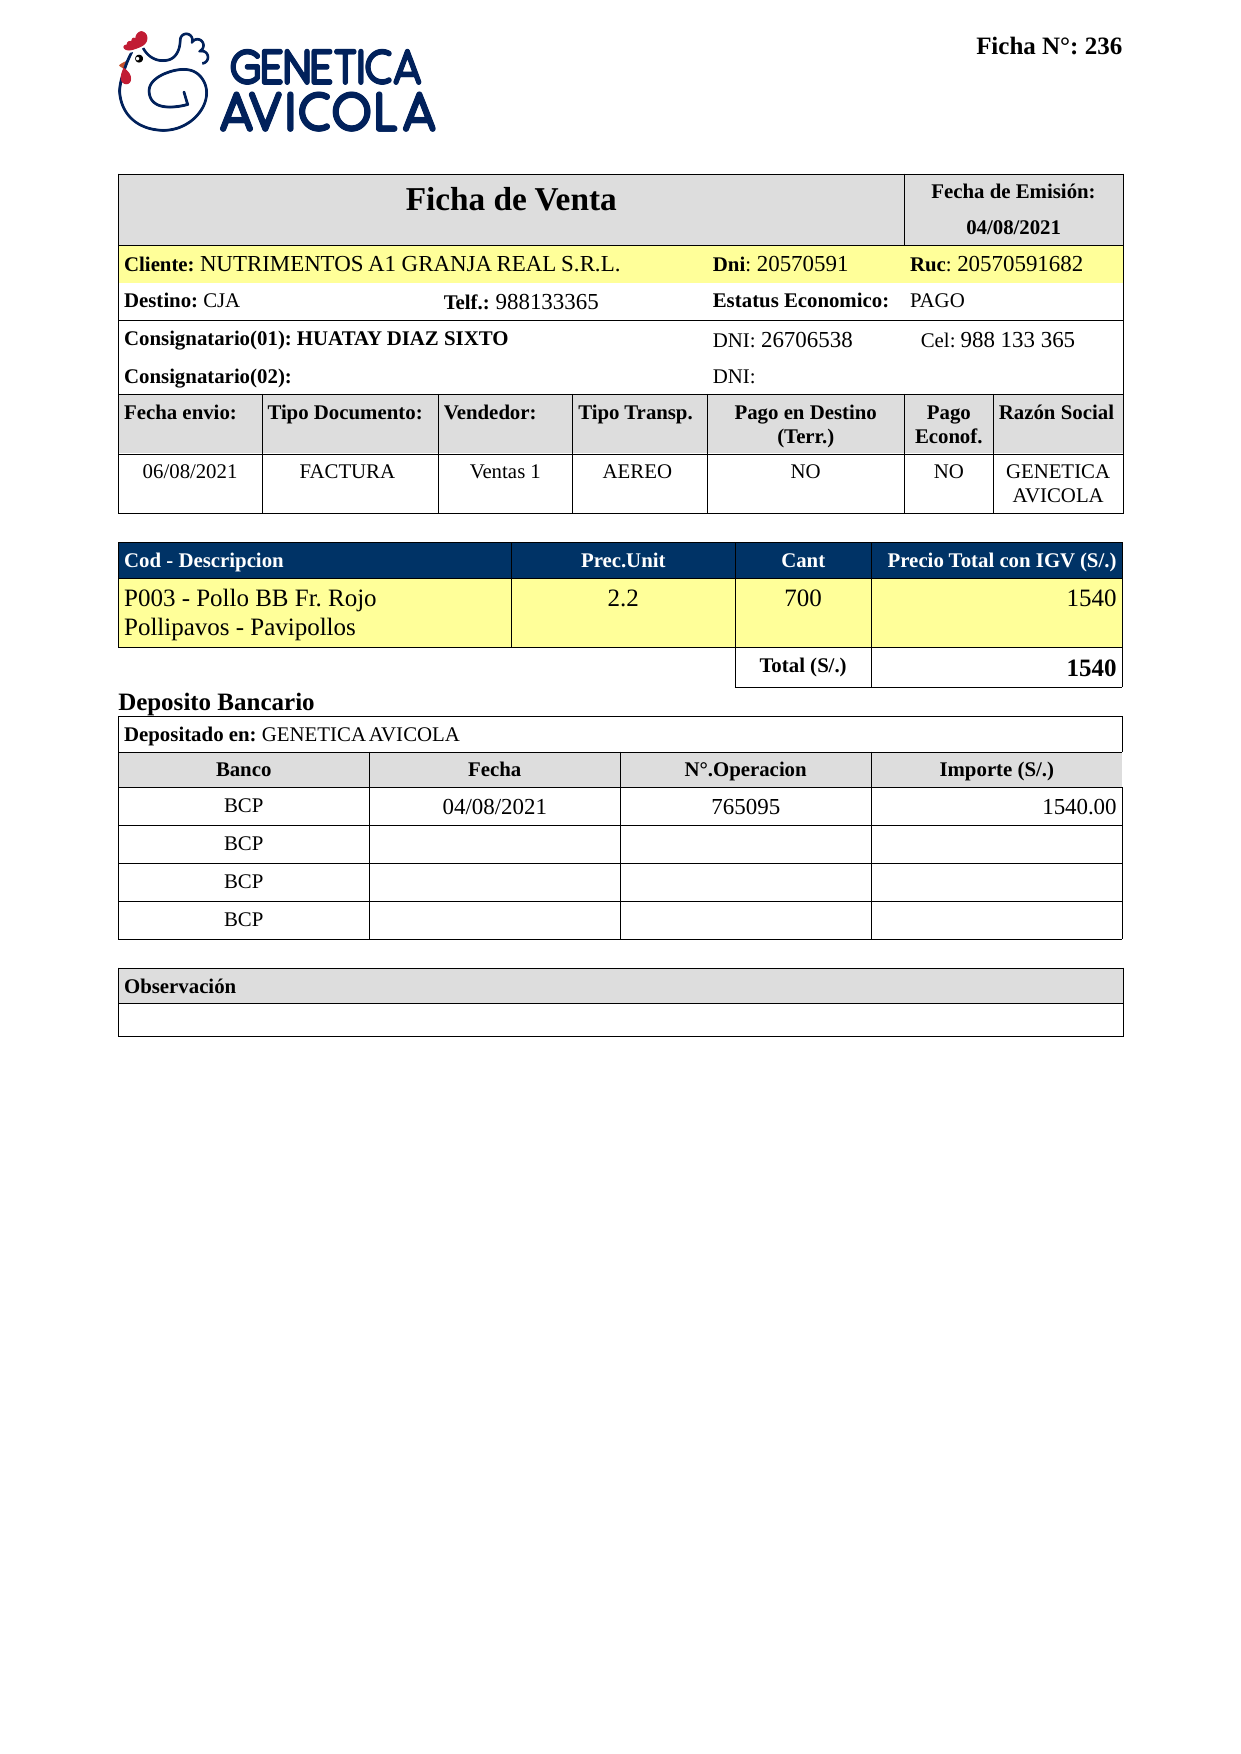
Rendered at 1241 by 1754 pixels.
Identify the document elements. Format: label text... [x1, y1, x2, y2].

table_cell Importe (S/.) [872, 753, 1122, 787]
table_cell [370, 864, 620, 901]
table_cell 765095 [621, 788, 871, 825]
table_cell Banco [119, 753, 369, 787]
table_cell [872, 902, 1122, 939]
table_cell 06/08/2021 [119, 455, 262, 513]
table_cell Consignatario(02): [119, 358, 707, 394]
table_cell Ruc: 20570591682 [904, 246, 1123, 283]
table_header Precio Total con IGV (S/.) [872, 543, 1122, 578]
table_cell Pago en Destino (Terr.) [708, 395, 904, 453]
table_cell BCP [119, 788, 369, 825]
table_header Fecha de Emisión: [905, 175, 1123, 209]
table_cell BCP [119, 826, 369, 863]
table_header Observación [119, 969, 1123, 1003]
table_cell [370, 826, 620, 863]
table_cell [119, 1004, 1123, 1036]
table_cell NO [708, 455, 904, 513]
table_cell Consignatario(01): HUATAY DIAZ SIXTO [119, 321, 707, 358]
table_cell Telf.: 988133365 [438, 283, 707, 320]
table_cell Estatus Economico: [707, 283, 904, 320]
table_cell [511, 648, 735, 687]
table_cell Cliente: NUTRIMENTOS A1 GRANJA REAL S.R.L. [119, 246, 707, 283]
table_cell [872, 864, 1122, 901]
table_header Depositado en: GENETICA AVICOLA [119, 717, 1122, 752]
table_cell Fecha envio: [119, 395, 262, 453]
table_cell Cel: 988 133 365 [915, 321, 1123, 358]
table_cell 04/08/2021 [370, 788, 620, 825]
table_cell P003 - Pollo BB Fr. Rojo Pollipavos - Pavipollos [119, 579, 511, 647]
table_cell 700 [736, 579, 871, 647]
table_cell [118, 648, 511, 687]
table_cell 1540 [872, 579, 1122, 647]
table_header Ficha de Venta [119, 175, 904, 245]
table_cell [621, 902, 871, 939]
table_cell N°.Operacion [621, 753, 871, 787]
table_cell DNI: 26706538 [707, 321, 915, 358]
table_cell [621, 864, 871, 901]
table_cell Destino: CJA [119, 283, 438, 320]
table_cell 04/08/2021 [905, 209, 1123, 245]
table_cell BCP [119, 902, 369, 939]
table_cell [370, 902, 620, 939]
table_cell GENETICA AVICOLA [994, 455, 1123, 513]
table_cell [621, 826, 871, 863]
table_cell AEREO [573, 455, 707, 513]
table_cell [872, 826, 1122, 863]
table_cell Razón Social [994, 395, 1123, 453]
table_cell PAGO [904, 283, 1123, 320]
table_cell Tipo Documento: [263, 395, 438, 453]
table_cell Pago Econof. [905, 395, 993, 453]
table_cell Tipo Transp. [573, 395, 707, 453]
table_cell DNI: [707, 358, 1123, 394]
table_cell FACTURA [263, 455, 438, 513]
table_cell Vendedor: [439, 395, 572, 453]
table_cell 1540 [872, 648, 1122, 687]
table_cell 1540.00 [872, 788, 1122, 825]
table_cell BCP [119, 864, 369, 901]
table_cell Fecha [370, 753, 620, 787]
table_cell Ventas 1 [439, 455, 572, 513]
table_header Cant [736, 543, 871, 578]
text Deposito Bancario [118, 687, 1122, 716]
table_cell NO [905, 455, 993, 513]
table_header Prec.Unit [512, 543, 735, 578]
table_cell 2.2 [512, 579, 735, 647]
table_header Cod - Descripcion [119, 543, 511, 578]
table_cell Total (S/.) [736, 648, 871, 687]
table_cell Dni: 20570591 [707, 246, 904, 283]
picture [118, 31, 436, 132]
